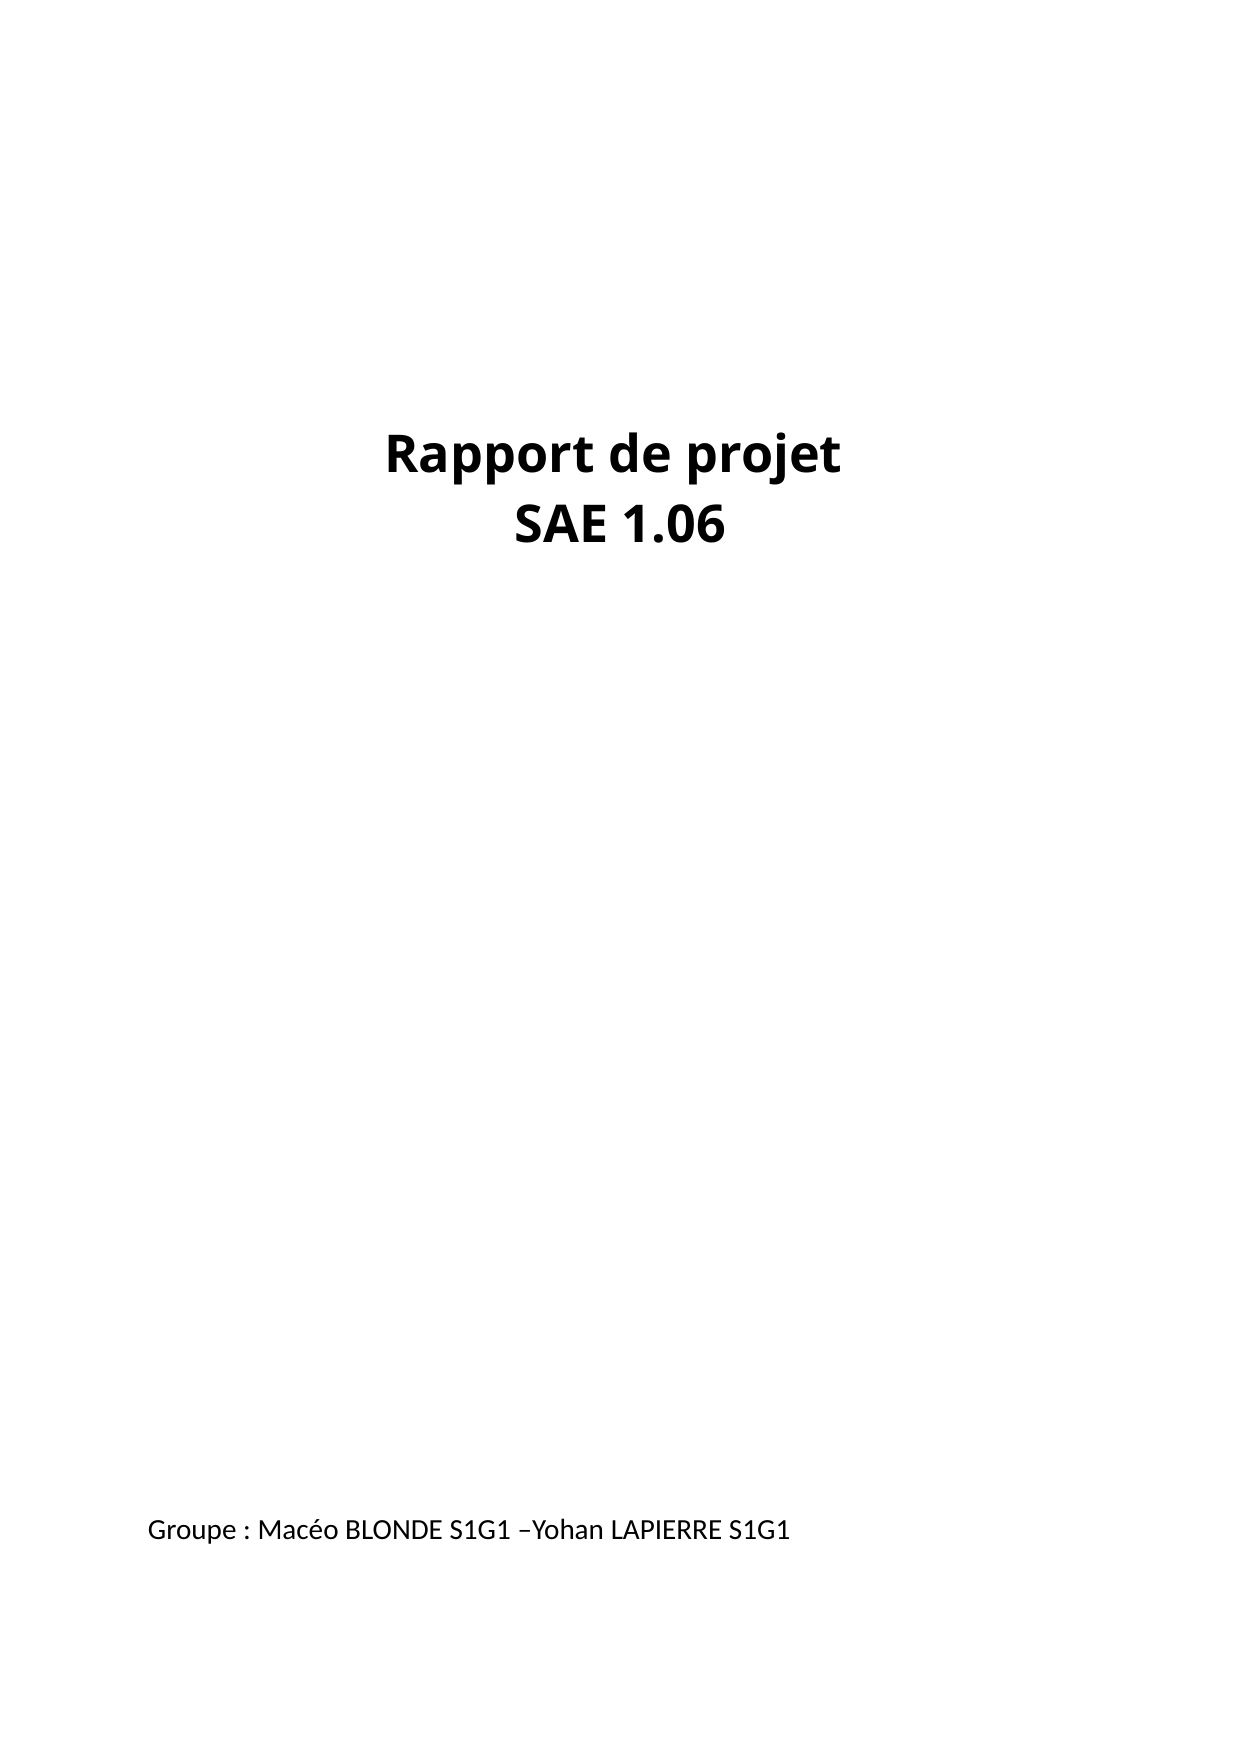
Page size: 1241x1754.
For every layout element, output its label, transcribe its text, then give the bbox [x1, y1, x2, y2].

subtitle Rapport de projet SAE 1.06 [148, 416, 1093, 558]
text Groupe : Macéo BLONDE S1G1 –Yohan LAPIERRE S1G1 [148, 1511, 1093, 1546]
